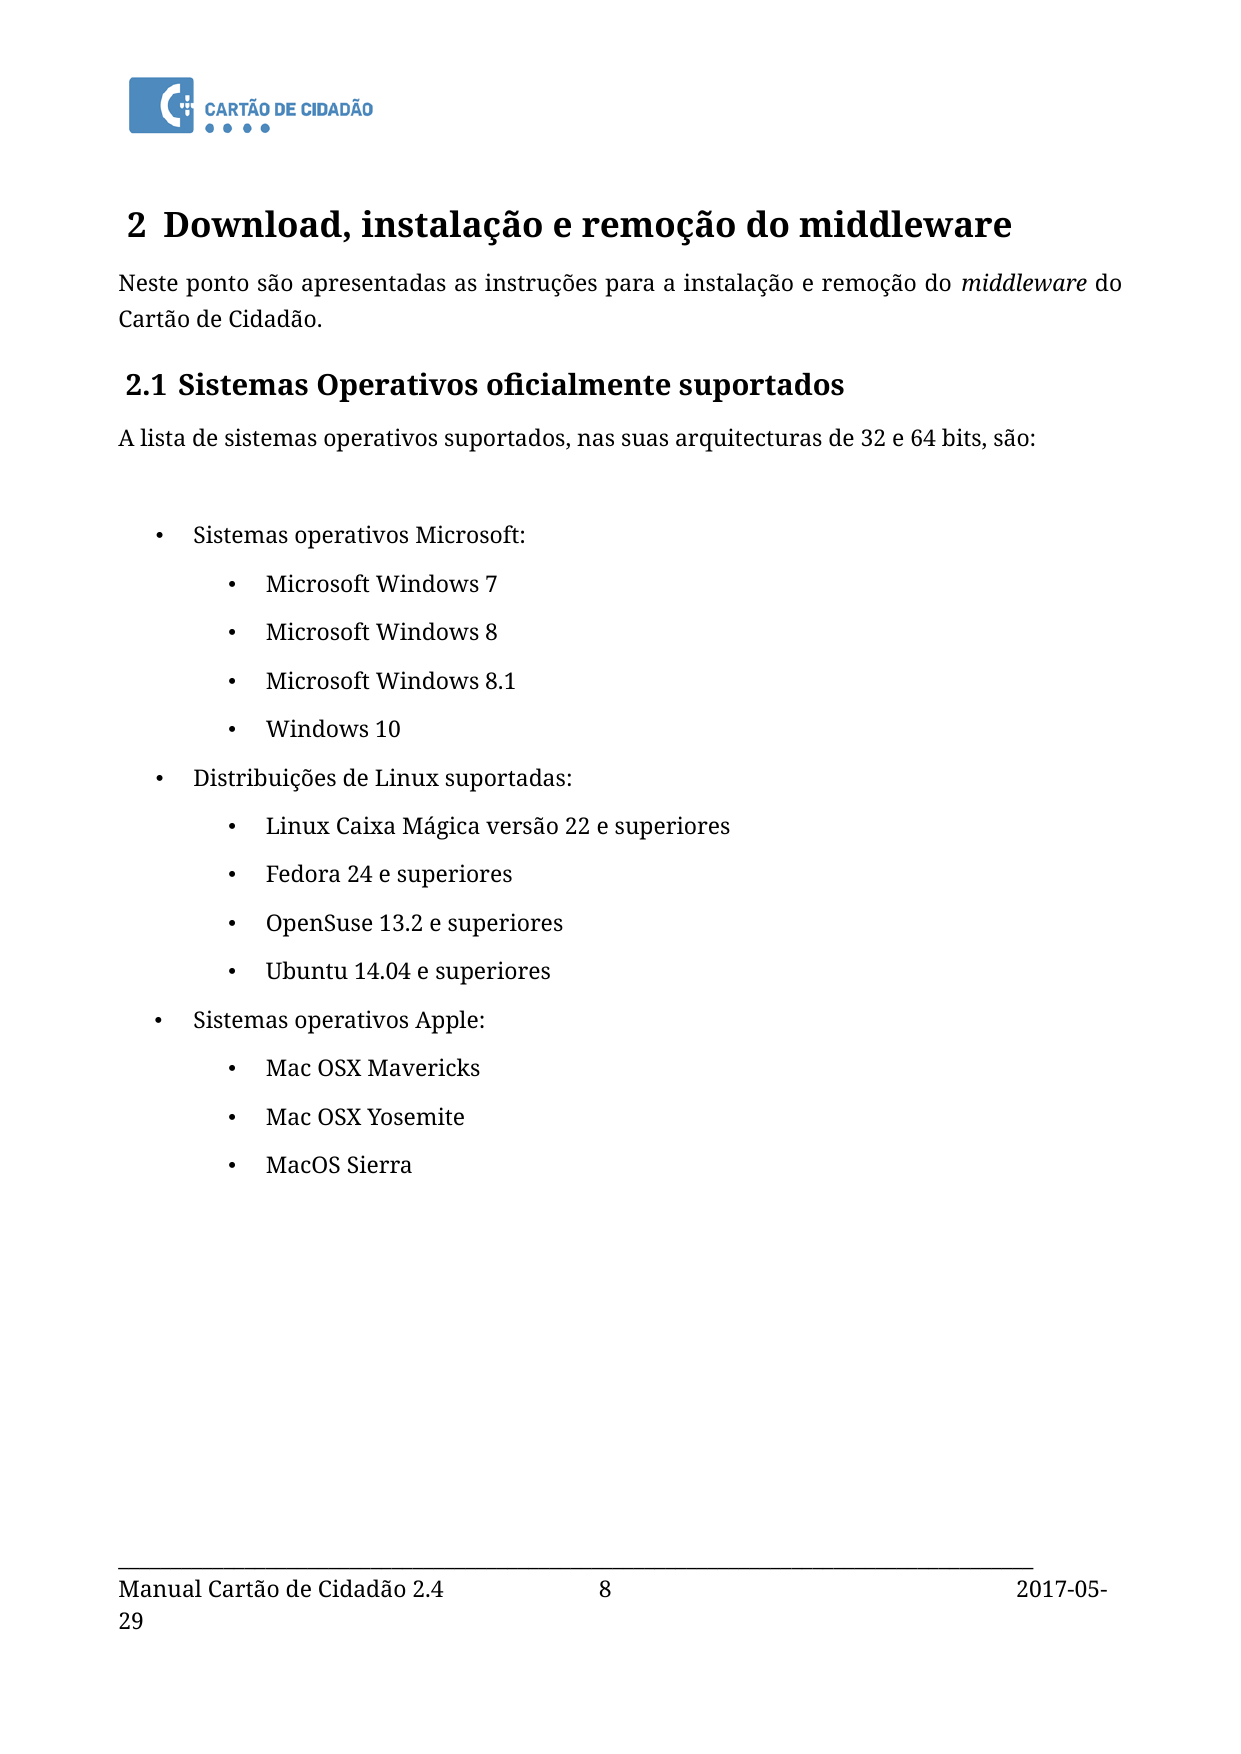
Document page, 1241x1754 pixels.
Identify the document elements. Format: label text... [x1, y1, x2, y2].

text Neste ponto são apresentadas as instruções para a instalação e remoção do middleware do Cartão de Cidadão. [118, 267, 1122, 334]
picture [126, 71, 419, 141]
list Linux Caixa Mágica versão 22 e superiores [228, 810, 1122, 841]
list Mac OSX Mavericks [228, 1052, 1122, 1083]
list Microsoft Windows 8 [228, 616, 1122, 647]
subtitle Download, instalação e remoção do middleware [118, 200, 1122, 248]
subtitle Sistemas Operativos oficialmente suportados [118, 364, 1122, 404]
list Distribuições de Linux suportadas: [156, 761, 1122, 793]
list OpenSuse 13.2 e superiores [228, 907, 1122, 938]
list Microsoft Windows 8.1 [228, 664, 1122, 696]
list MacOS Sierra [228, 1149, 1122, 1180]
list Sistemas operativos Microsoft: [156, 519, 1122, 551]
list Microsoft Windows 7 [228, 568, 1122, 599]
list Ubuntu 14.04 e superiores [228, 955, 1122, 986]
list Sistemas operativos Apple: [154, 1004, 1122, 1035]
list Fedora 24 e superiores [228, 858, 1122, 889]
list Windows 10 [228, 713, 1122, 744]
text A lista de sistemas operativos suportados, nas suas arquitecturas de 32 e 64 bits, são: [118, 422, 1122, 454]
list Mac OSX Yosemite [228, 1101, 1122, 1132]
